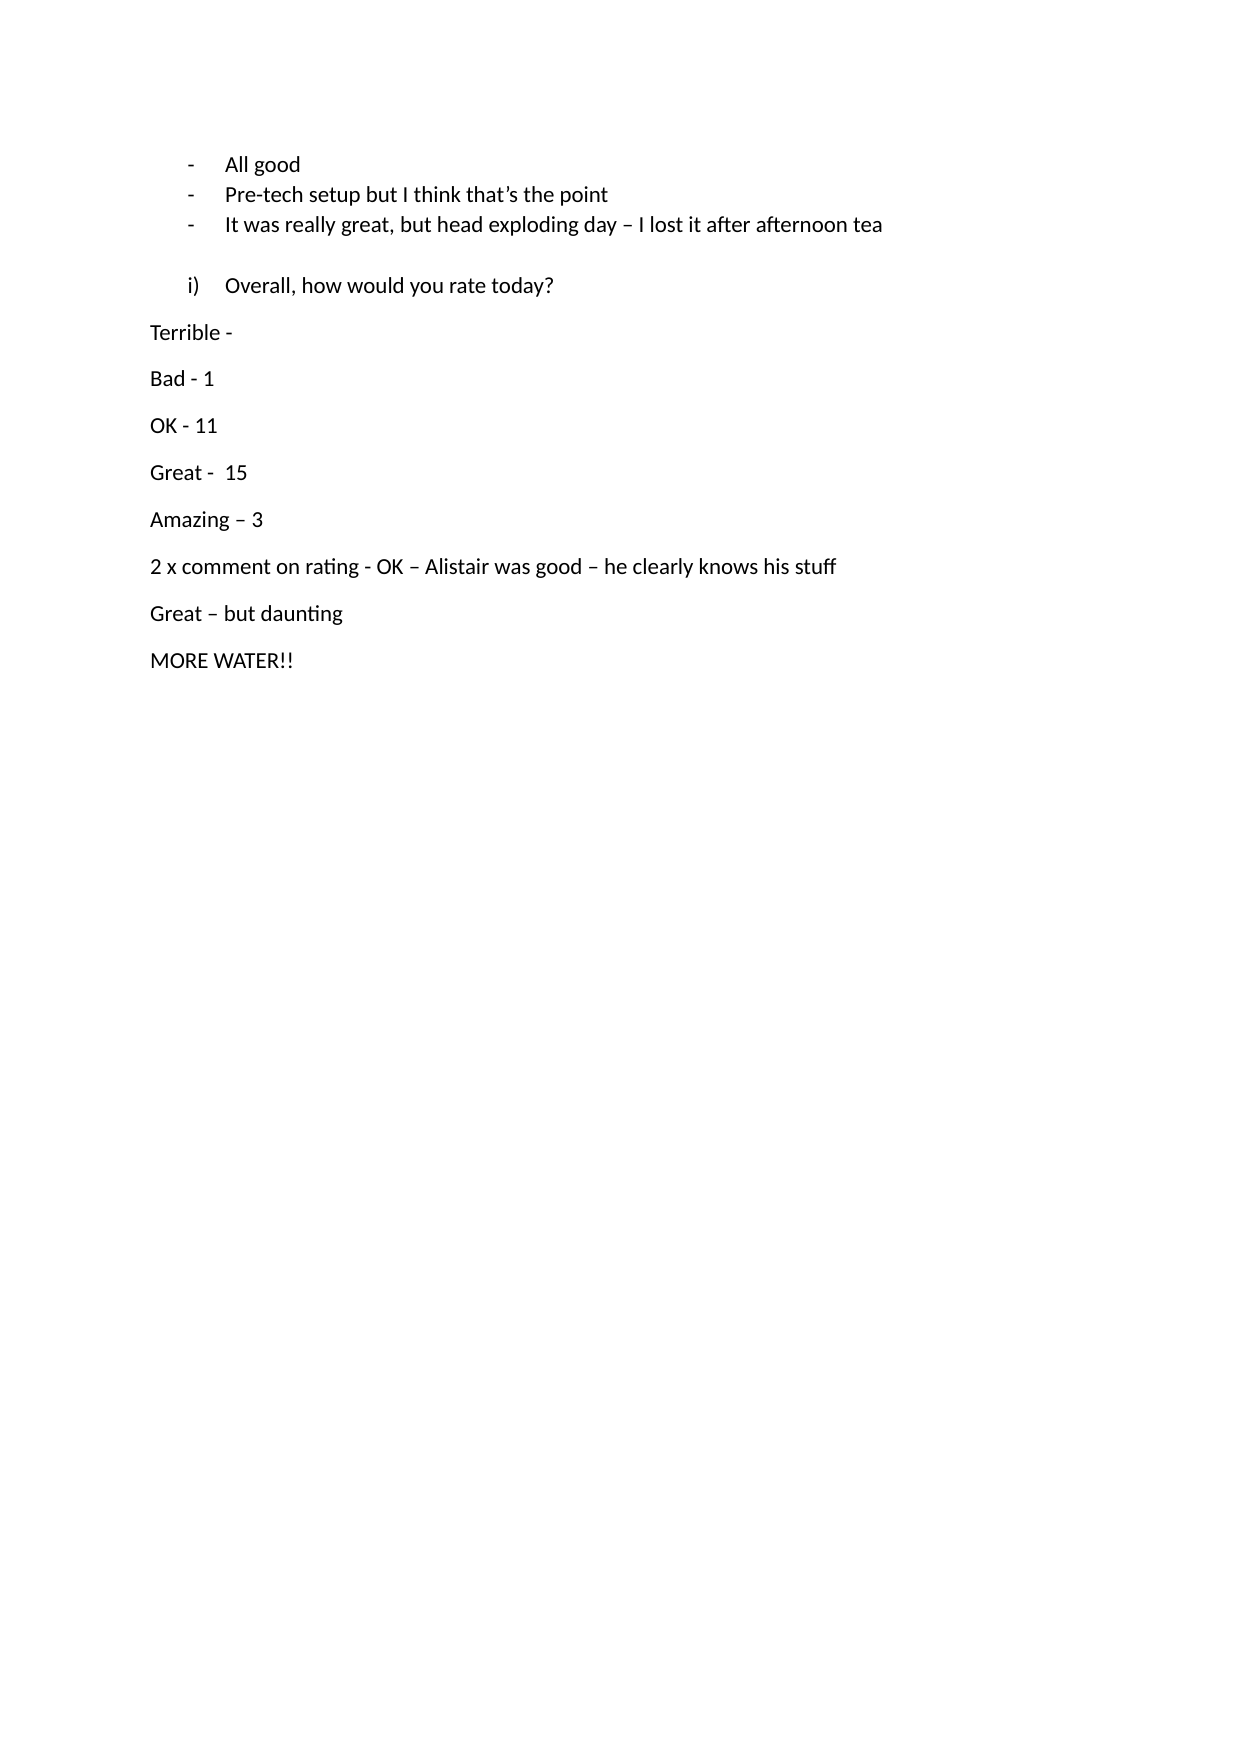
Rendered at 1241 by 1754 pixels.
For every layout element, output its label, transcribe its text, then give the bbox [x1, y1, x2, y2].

text MORE WATER!! [150, 646, 1090, 674]
list Pre-tech setup but I think that’s the point [187, 180, 1090, 208]
text Great – but daunting [150, 599, 1090, 627]
text Bad - 1 [150, 364, 1090, 393]
list It was really great, but head exploding day – I lost it after afternoon tea [187, 210, 1090, 238]
text Great - 15 [150, 458, 1090, 486]
text 2 x comment on rating - OK – Alistair was good – he clearly knows his stuff [150, 552, 1090, 580]
text Amazing – 3 [150, 505, 1090, 533]
list Overall, how would you rate today? [187, 271, 1090, 299]
list All good [187, 150, 1090, 178]
text Terrible - [150, 318, 1090, 346]
text OK - 11 [150, 411, 1090, 439]
